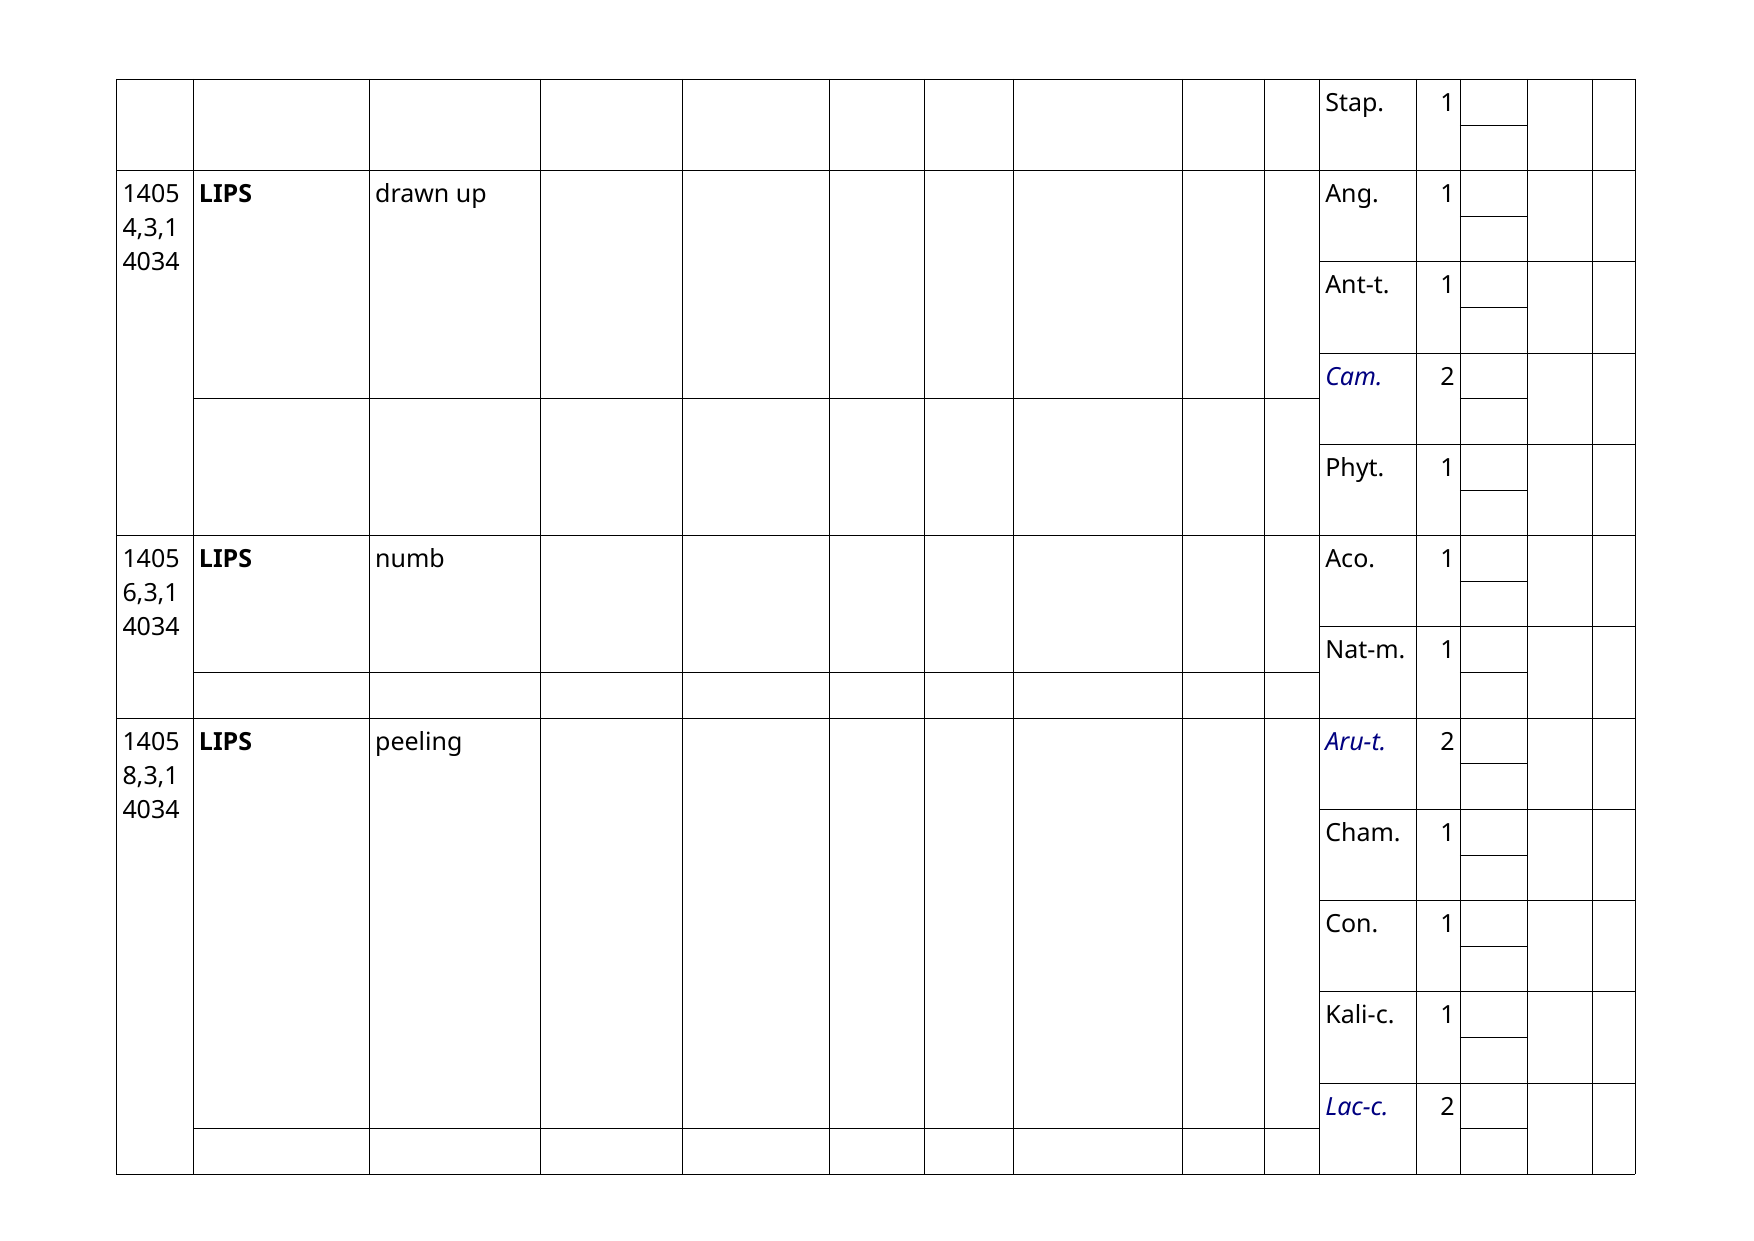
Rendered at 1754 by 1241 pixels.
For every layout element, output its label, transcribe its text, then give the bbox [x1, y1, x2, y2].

table_cell Cam. [1320, 354, 1416, 444]
table_cell [370, 673, 540, 718]
table_cell [925, 80, 1013, 170]
table_cell [1593, 354, 1635, 444]
table_cell [683, 171, 829, 398]
table_cell [1528, 536, 1592, 626]
table_cell [1461, 80, 1527, 124]
table_cell 1 [1417, 262, 1460, 353]
table_cell [541, 719, 682, 1128]
table_cell [1461, 901, 1527, 946]
table_cell 14058,3,14034 [117, 719, 193, 1174]
table_cell 1 [1417, 992, 1460, 1083]
table_cell [1461, 582, 1527, 626]
table_cell [683, 1129, 829, 1174]
table_cell [1014, 80, 1182, 170]
table_cell [1593, 80, 1635, 170]
table_cell [1461, 217, 1527, 261]
table_cell [1461, 1084, 1527, 1128]
table_cell [1183, 1129, 1264, 1174]
table_cell [1593, 262, 1635, 353]
table_cell 2 [1417, 1084, 1460, 1174]
table_cell [925, 1129, 1013, 1174]
table_cell [1183, 536, 1264, 672]
table_cell [1265, 80, 1319, 170]
table_cell 1 [1417, 445, 1460, 535]
table_cell Phyt. [1320, 445, 1416, 535]
table_cell [1461, 399, 1527, 444]
table_cell [370, 80, 540, 170]
table_cell [1461, 856, 1527, 900]
table_cell [1461, 536, 1527, 581]
table_cell [683, 80, 829, 170]
table_cell [1593, 810, 1635, 900]
table_cell Aru-t. [1320, 719, 1416, 809]
table_cell [1461, 810, 1527, 854]
table_cell [541, 399, 682, 535]
table_cell lips [194, 171, 369, 398]
table_cell 1 [1417, 627, 1460, 718]
table_cell [925, 719, 1013, 1128]
table_cell [1014, 673, 1182, 718]
table_cell [541, 171, 682, 398]
table_cell 14054,3,14034 [117, 171, 193, 535]
table_cell Ant-t. [1320, 262, 1416, 353]
table_cell [830, 1129, 924, 1174]
table_cell [194, 1129, 369, 1174]
table_cell [1528, 1084, 1592, 1174]
table_cell Ang. [1320, 171, 1416, 261]
table_cell 1 [1417, 901, 1460, 991]
table_cell 2 [1417, 354, 1460, 444]
table_cell [1183, 399, 1264, 535]
table_cell [1528, 171, 1592, 261]
table_cell [1593, 1084, 1635, 1174]
table_cell [1183, 80, 1264, 170]
table_cell 14056,3,14034 [117, 536, 193, 718]
table_cell [1265, 719, 1319, 1128]
table_cell [925, 399, 1013, 535]
table_cell peeling [370, 719, 540, 1128]
table_cell [1593, 627, 1635, 718]
table_cell [1461, 491, 1527, 535]
table_cell [1461, 627, 1527, 672]
table_cell Lac-c. [1320, 1084, 1416, 1174]
table_cell [925, 536, 1013, 672]
table_cell [1593, 901, 1635, 991]
table_cell [1461, 445, 1527, 489]
table_cell [925, 673, 1013, 718]
table_cell [1265, 171, 1319, 398]
table_cell [1014, 536, 1182, 672]
table_cell [1014, 171, 1182, 398]
table_cell [1461, 354, 1527, 398]
table_cell [830, 719, 924, 1128]
table_cell [830, 673, 924, 718]
table_cell Con. [1320, 901, 1416, 991]
table_cell [1593, 171, 1635, 261]
table_cell Cham. [1320, 810, 1416, 900]
table_cell [925, 171, 1013, 398]
table_cell [1014, 719, 1182, 1128]
table_cell [1528, 992, 1592, 1083]
table_cell [1528, 445, 1592, 535]
table_cell [1014, 399, 1182, 535]
table_cell [1014, 1129, 1182, 1174]
table_cell [541, 1129, 682, 1174]
table_cell Kali-c. [1320, 992, 1416, 1083]
table_cell [370, 399, 540, 535]
table_cell [1528, 719, 1592, 809]
table_cell [1528, 262, 1592, 353]
table_cell [117, 80, 193, 170]
table_cell 1 [1417, 536, 1460, 626]
table_cell [541, 80, 682, 170]
table_cell 2 [1417, 719, 1460, 809]
table_cell [1461, 947, 1527, 991]
table_cell [1265, 399, 1319, 535]
table_cell [1528, 810, 1592, 900]
table_cell [830, 171, 924, 398]
table_cell [1461, 262, 1527, 307]
table_cell [1528, 80, 1592, 170]
table_cell [683, 399, 829, 535]
table_cell [1593, 445, 1635, 535]
table_cell [1461, 673, 1527, 718]
table_cell Aco. [1320, 536, 1416, 626]
table_cell [1528, 627, 1592, 718]
table_cell [1528, 354, 1592, 444]
table_cell Nat-m. [1320, 627, 1416, 718]
table_cell drawn up [370, 171, 540, 398]
table_cell [1461, 1038, 1527, 1083]
table_cell 1 [1417, 80, 1460, 170]
table_cell lips [194, 536, 369, 672]
table_cell [1461, 308, 1527, 353]
table_cell [1461, 1129, 1527, 1174]
table_cell [1265, 673, 1319, 718]
table_cell [1461, 171, 1527, 216]
table_cell [1528, 901, 1592, 991]
table_cell [830, 399, 924, 535]
table_cell [683, 673, 829, 718]
table_cell [1461, 126, 1527, 170]
table_cell Stap. [1320, 80, 1416, 170]
table_cell [1593, 992, 1635, 1083]
table_cell [1593, 536, 1635, 626]
table_cell 1 [1417, 810, 1460, 900]
table_cell [370, 1129, 540, 1174]
table_cell [1461, 992, 1527, 1037]
table_cell [541, 536, 682, 672]
table_cell [1183, 673, 1264, 718]
table_cell lips [194, 719, 369, 1128]
table_cell [830, 536, 924, 672]
table_cell [1461, 719, 1527, 763]
table_cell [541, 673, 682, 718]
table_cell [1461, 764, 1527, 809]
table_cell [683, 536, 829, 672]
table_cell [1183, 171, 1264, 398]
table_cell [683, 719, 829, 1128]
table_cell 1 [1417, 171, 1460, 261]
table_cell [194, 80, 369, 170]
table_cell numb [370, 536, 540, 672]
table_cell [194, 673, 369, 718]
table_cell [1265, 1129, 1319, 1174]
table_cell [1265, 536, 1319, 672]
table_cell [1183, 719, 1264, 1128]
table_cell [194, 399, 369, 535]
table_cell [1593, 719, 1635, 809]
table_cell [830, 80, 924, 170]
